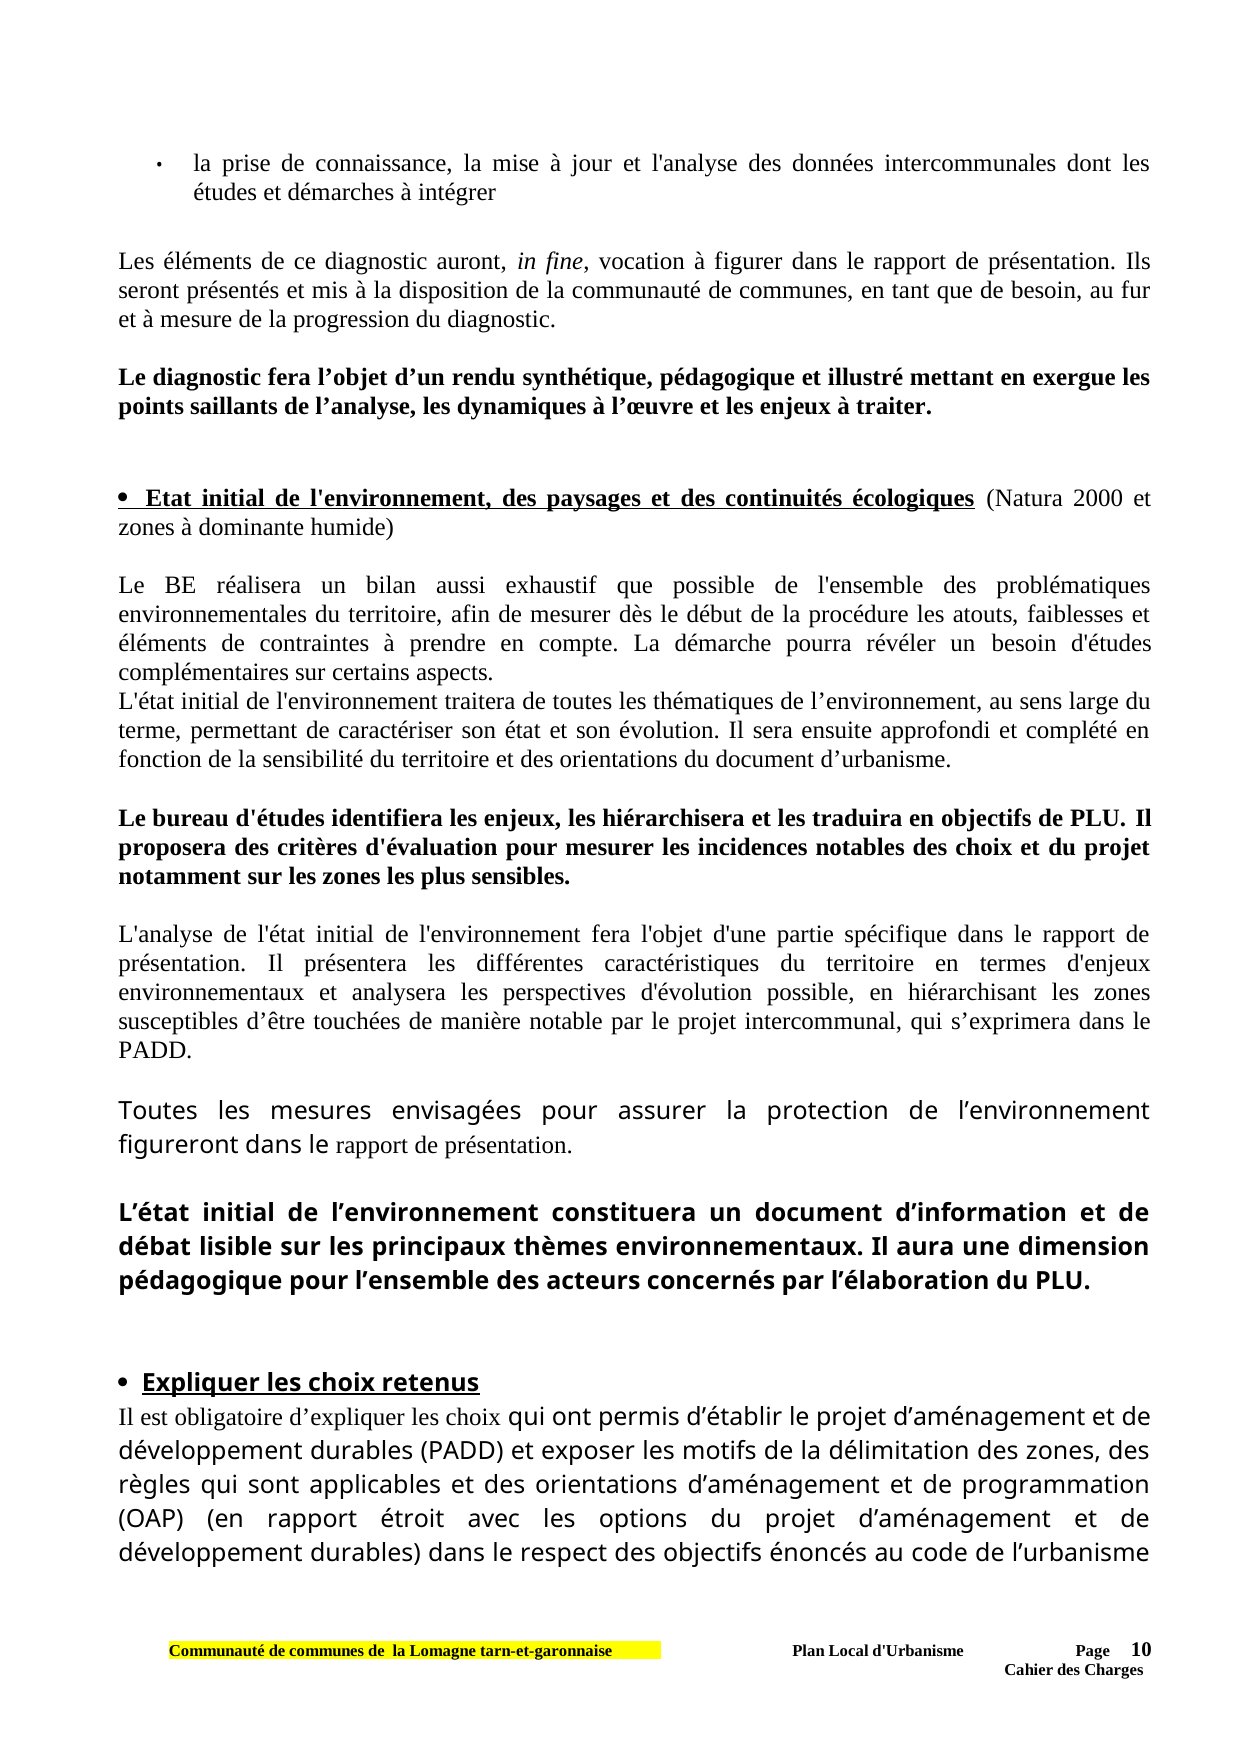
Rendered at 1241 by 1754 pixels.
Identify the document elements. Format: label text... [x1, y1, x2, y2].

text Le bureau d'études identifiera les enjeux, les hiérarchisera et les traduira en objectifs de PLU. Il proposera des critères d'évaluation pour mesurer les incidences notables des choix et du projet notamment sur les zones les plus sensibles. [118, 802, 1152, 889]
subtitle · Etat initial de l'environnement, des paysages et des continuités écologiques (Natura 2000 et zones à dominante humide) [118, 483, 1152, 541]
list la prise de connaissance, la mise à jour et l'analyse des données intercommunales dont les études et démarches à intégrer [156, 148, 1152, 206]
text Le BE réalisera un bilan aussi exhaustif que possible de l'ensemble des problématiques environnementales du territoire, afin de mesurer dès le début de la procédure les atouts, faiblesses et éléments de contraintes à prendre en compte. La démarche pourra révéler un besoin d'études complémentaires sur certains aspects. [118, 570, 1152, 686]
text L’état initial de l’environnement constituera un document d’information et de débat lisible sur les principaux thèmes environnementaux. Il aura une dimension pédagogique pour l’ensemble des acteurs concernés par l’élaboration du PLU. [118, 1195, 1152, 1297]
text Les éléments de ce diagnostic auront, in fine, vocation à figurer dans le rapport de présentation. Ils seront présentés et mis à la disposition de la communauté de communes, en tant que de besoin, au fur et à mesure de la progression du diagnostic. [118, 246, 1152, 333]
text Toutes les mesures envisagées pour assurer la protection de l’environnement figureront dans le rapport de présentation. [118, 1093, 1152, 1161]
text L'analyse de l'état initial de l'environnement fera l'objet d'une partie spécifique dans le rapport de présentation. Il présentera les différentes caractéristiques du territoire en termes d'enjeux environnementaux et analysera les perspectives d'évolution possible, en hiérarchisant les zones susceptibles d’être touchées de manière notable par le projet intercommunal, qui s’exprimera dans le PADD. [118, 919, 1152, 1064]
text Il est obligatoire d’expliquer les choix qui ont permis d’établir le projet d’aménagement et de développement durables (PADD) et exposer les motifs de la délimitation des zones, des règles qui sont applicables et des orientations d’aménagement et de programmation (OAP) (en rapport étroit avec les options du projet d’aménagement et de développement durables) dans le respect des objectifs énoncés au code de l’urbanisme [118, 1399, 1152, 1568]
text Le diagnostic fera l’objet d’un rendu synthétique, pédagogique et illustré mettant en exergue les points saillants de l’analyse, les dynamiques à l’œuvre et les enjeux à traiter. [118, 362, 1152, 420]
text L'état initial de l'environnement traitera de toutes les thématiques de l’environnement, au sens large du terme, permettant de caractériser son état et son évolution. Il sera ensuite approfondi et complété en fonction de la sensibilité du territoire et des orientations du document d’urbanisme. [118, 686, 1152, 773]
text · Expliquer les choix retenus [118, 1365, 1152, 1399]
